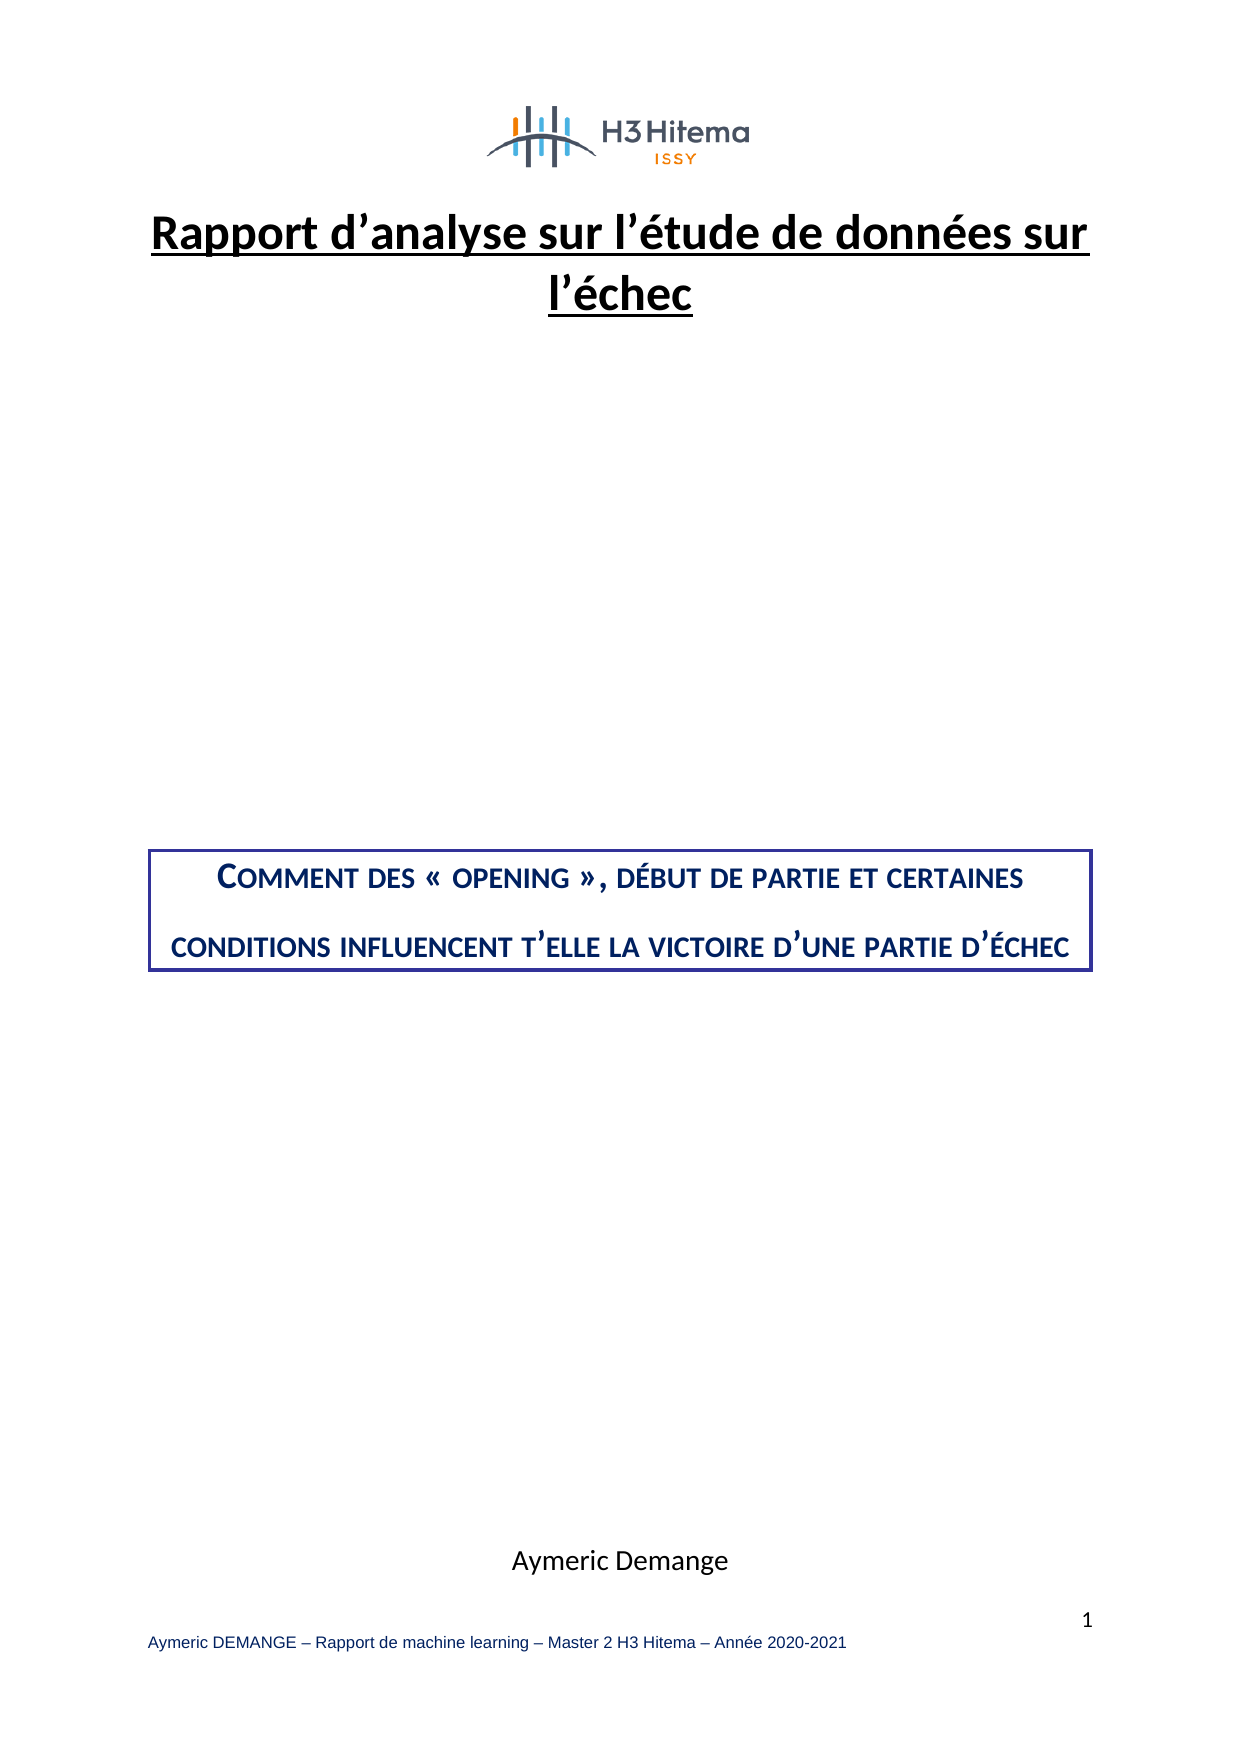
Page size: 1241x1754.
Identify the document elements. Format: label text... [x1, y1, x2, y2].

text Rapport d’analyse sur l’étude de données sur l’échec [148, 201, 1093, 323]
text Aymeric Demange [148, 1542, 1093, 1578]
text Comment des « opening », début de partie et certaines conditions influencent t’elle la victoire d’une partie d’échec [151, 852, 1089, 968]
